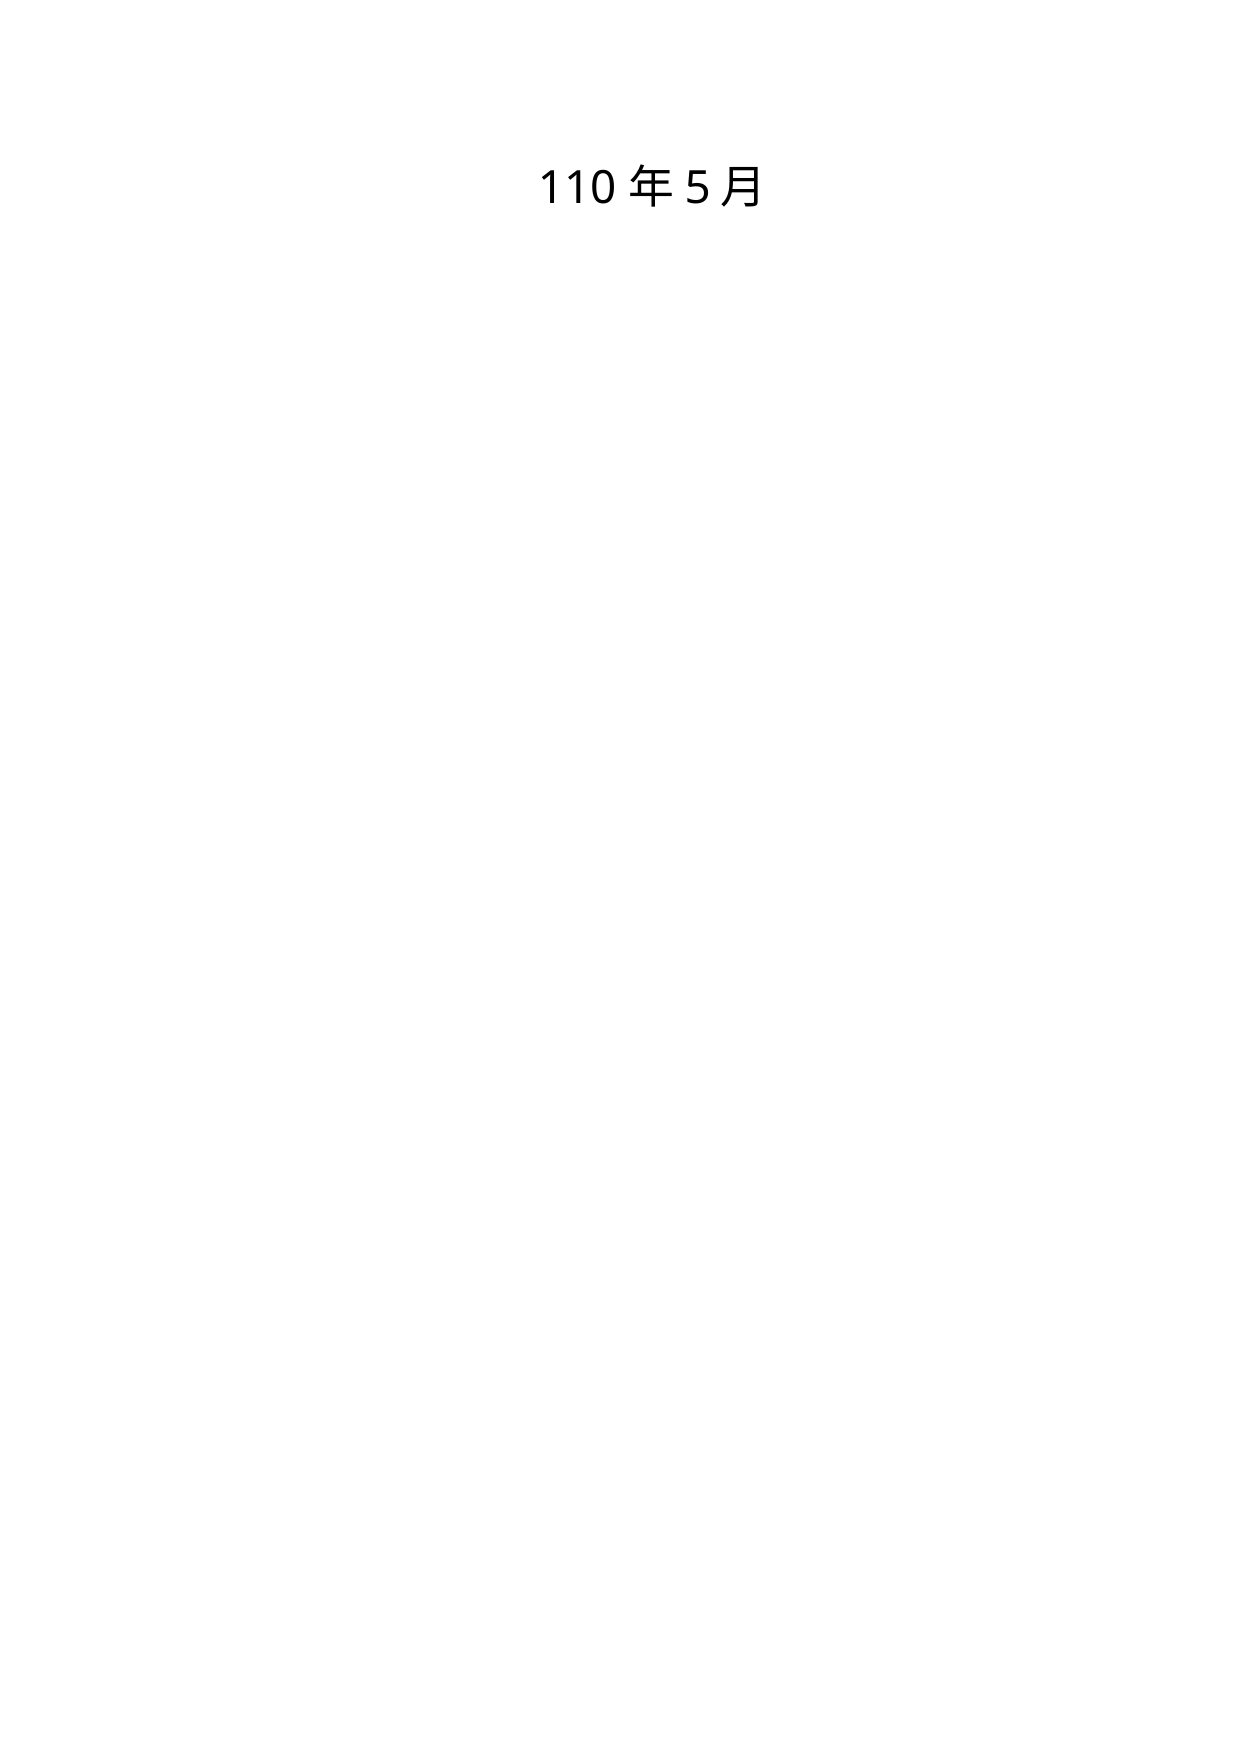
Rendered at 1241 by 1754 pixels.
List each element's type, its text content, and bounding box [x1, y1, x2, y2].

text 110 年 5月 [187, 150, 1116, 217]
